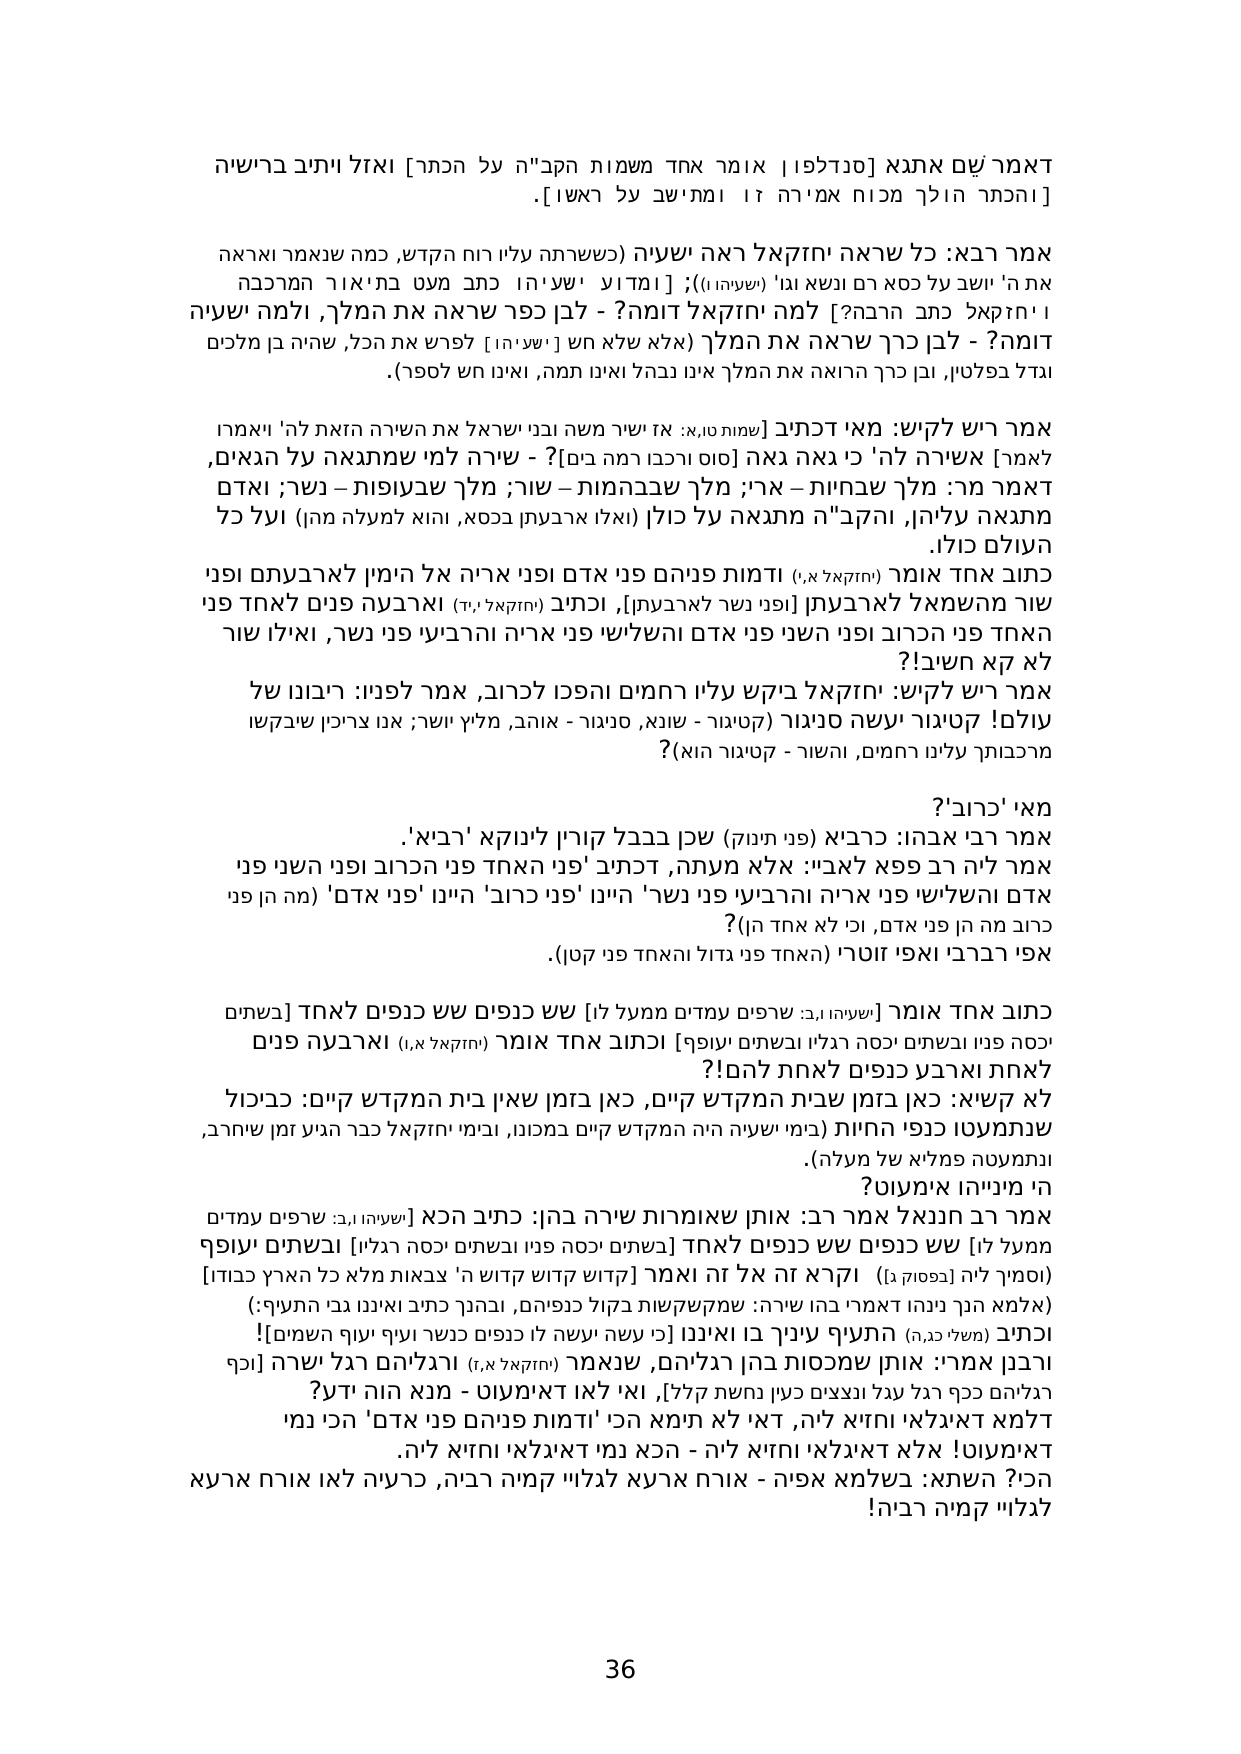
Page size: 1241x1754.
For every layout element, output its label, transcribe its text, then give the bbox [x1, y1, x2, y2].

text כתוב אחד אומר (יחזקאל א,י) ודמות פניהם פני אדם ופני אריה אל הימין לארבעתם ופני שור מהשמאל לארבעתן [ופני נשר לארבעתן], וכתיב (יחזקאל י,יד) וארבעה פנים לאחד פני האחד פני הכרוב ופני השני פני אדם והשלישי פני אריה והרביעי פני נשר, ואילו שור לא קא חשיב!? [187, 559, 1053, 676]
text כתוב אחד אומר [ישעיהו ו,ב: שרפים עמדים ממעל לו] שש כנפים שש כנפים לאחד [בשתים יכסה פניו ובשתים יכסה רגליו ובשתים יעופף] וכתוב אחד אומר (יחזקאל א,ו) וארבעה פנים לאחת וארבע כנפים לאחת להם!? [187, 997, 1053, 1084]
text אמר רבא: כל שראה יחזקאל ראה ישעיה (כששרתה עליו רוח הקדש, כמה שנאמר ואראה את ה' יושב על כסא רם ונשא וגו' (ישעיהו ו)); [ומדוע ישעיהו כתב מעט בתיאור המרכבה ויחזקאל כתב הרבה?] למה יחזקאל דומה? - לבן כפר שראה את המלך, ולמה ישעיה דומה? - לבן כרך שראה את המלך (אלא שלא חש [ישעיהו] לפרש את הכל, שהיה בן מלכים וגדל בפלטין, ובן כרך הרואה את המלך אינו נבהל ואינו תמה, ואינו חש לספר). [187, 238, 1053, 384]
text אמר ריש לקיש: מאי דכתיב [שמות טו,א: אז ישיר משה ובני ישראל את השירה הזאת לה' ויאמרו לאמר] אשירה לה' כי גאה גאה [סוס ורכבו רמה בים]? - שירה למי שמתגאה על הגאים, דאמר מר: מלך שבחיות – ארי; מלך שבבהמות – שור; מלך שבעופות – נשר; ואדם מתגאה עליהן, והקב"ה מתגאה על כולן (ואלו ארבעתן בכסא, והוא למעלה מהן) ועל כל העולם כולו. [187, 413, 1053, 559]
text דלמא דאיגלאי וחזיא ליה, דאי לא תימא הכי 'ודמות פניהם פני אדם' הכי נמי דאימעוט! אלא דאיגלאי וחזיא ליה - הכא נמי דאיגלאי וחזיא ליה. [187, 1406, 1053, 1464]
text הכי? השתא: בשלמא אפיה - אורח ארעא לגלויי קמיה רביה, כרעיה לאו אורח ארעא לגלויי קמיה רביה! [187, 1464, 1053, 1522]
text אמר ליה רב פפא לאביי: אלא מעתה, דכתיב 'פני האחד פני הכרוב ופני השני פני אדם והשלישי פני אריה והרביעי פני נשר' היינו 'פני כרוב' היינו 'פני אדם' (מה הן פני כרוב מה הן פני אדם, וכי לא אחד הן)? [187, 851, 1053, 939]
text ורבנן אמרי: אותן שמכסות בהן רגליהם, שנאמר (יחזקאל א,ז) ורגליהם רגל ישרה [וכף רגליהם ככף רגל עגל ונצצים כעין נחשת קלל], ואי לאו דאימעוט - מנא הוה ידע? [187, 1347, 1053, 1406]
text הי מינייהו אימעוט? [187, 1172, 1053, 1201]
text לא קשיא: כאן בזמן שבית המקדש קיים, כאן בזמן שאין בית המקדש קיים: כביכול שנתמעטו כנפי החיות (בימי ישעיה היה המקדש קיים במכונו, ובימי יחזקאל כבר הגיע זמן שיחרב, ונתמעטה פמליא של מעלה). [187, 1084, 1053, 1172]
text דאמר שֵׁם אתגא [סנדלפון אומר אחד משמות הקב"ה על הכתר] ואזל ויתיב ברישיה [והכתר הולך מכוח אמירה זו ומתישב על ראשו]. [187, 150, 1053, 209]
text אפי רברבי ואפי זוטרי (האחד פני גדול והאחד פני קטן). [187, 939, 1053, 968]
text אמר ריש לקיש: יחזקאל ביקש עליו רחמים והפכו לכרוב, אמר לפניו: ריבונו של עולם! קטיגור יעשה סניגור (קטיגור - שונא, סניגור - אוהב, מליץ יושר; אנו צריכין שיבקשו מרכבותך עלינו רחמים, והשור - קטיגור הוא)? [187, 676, 1053, 764]
text אמר רב חננאל אמר רב: אותן שאומרות שירה בהן: כתיב הכא [ישעיהו ו,ב: שרפים עמדים ממעל לו] שש כנפים שש כנפים לאחד [בשתים יכסה פניו ובשתים יכסה רגליו] ובשתים יעופף (וסמיך ליה [בפסוק ג]) וקרא זה אל זה ואמר [קדוש קדוש קדוש ה' צבאות מלא כל הארץ כבודו] (אלמא הנך נינהו דאמרי בהו שירה: שמקשקשות בקול כנפיהם, ובהנך כתיב ואיננו גבי התעיף:) וכתיב (משלי כג,ה) התעיף עיניך בו ואיננו [כי עשה יעשה לו כנפים כנשר ועיף יעוף השמים]! [187, 1201, 1053, 1347]
text אמר רבי אבהו: כרביא (פני תינוק) שכן בבבל קורין לינוקא 'רביא'. [187, 822, 1053, 851]
text מאי 'כרוב'? [187, 793, 1053, 822]
